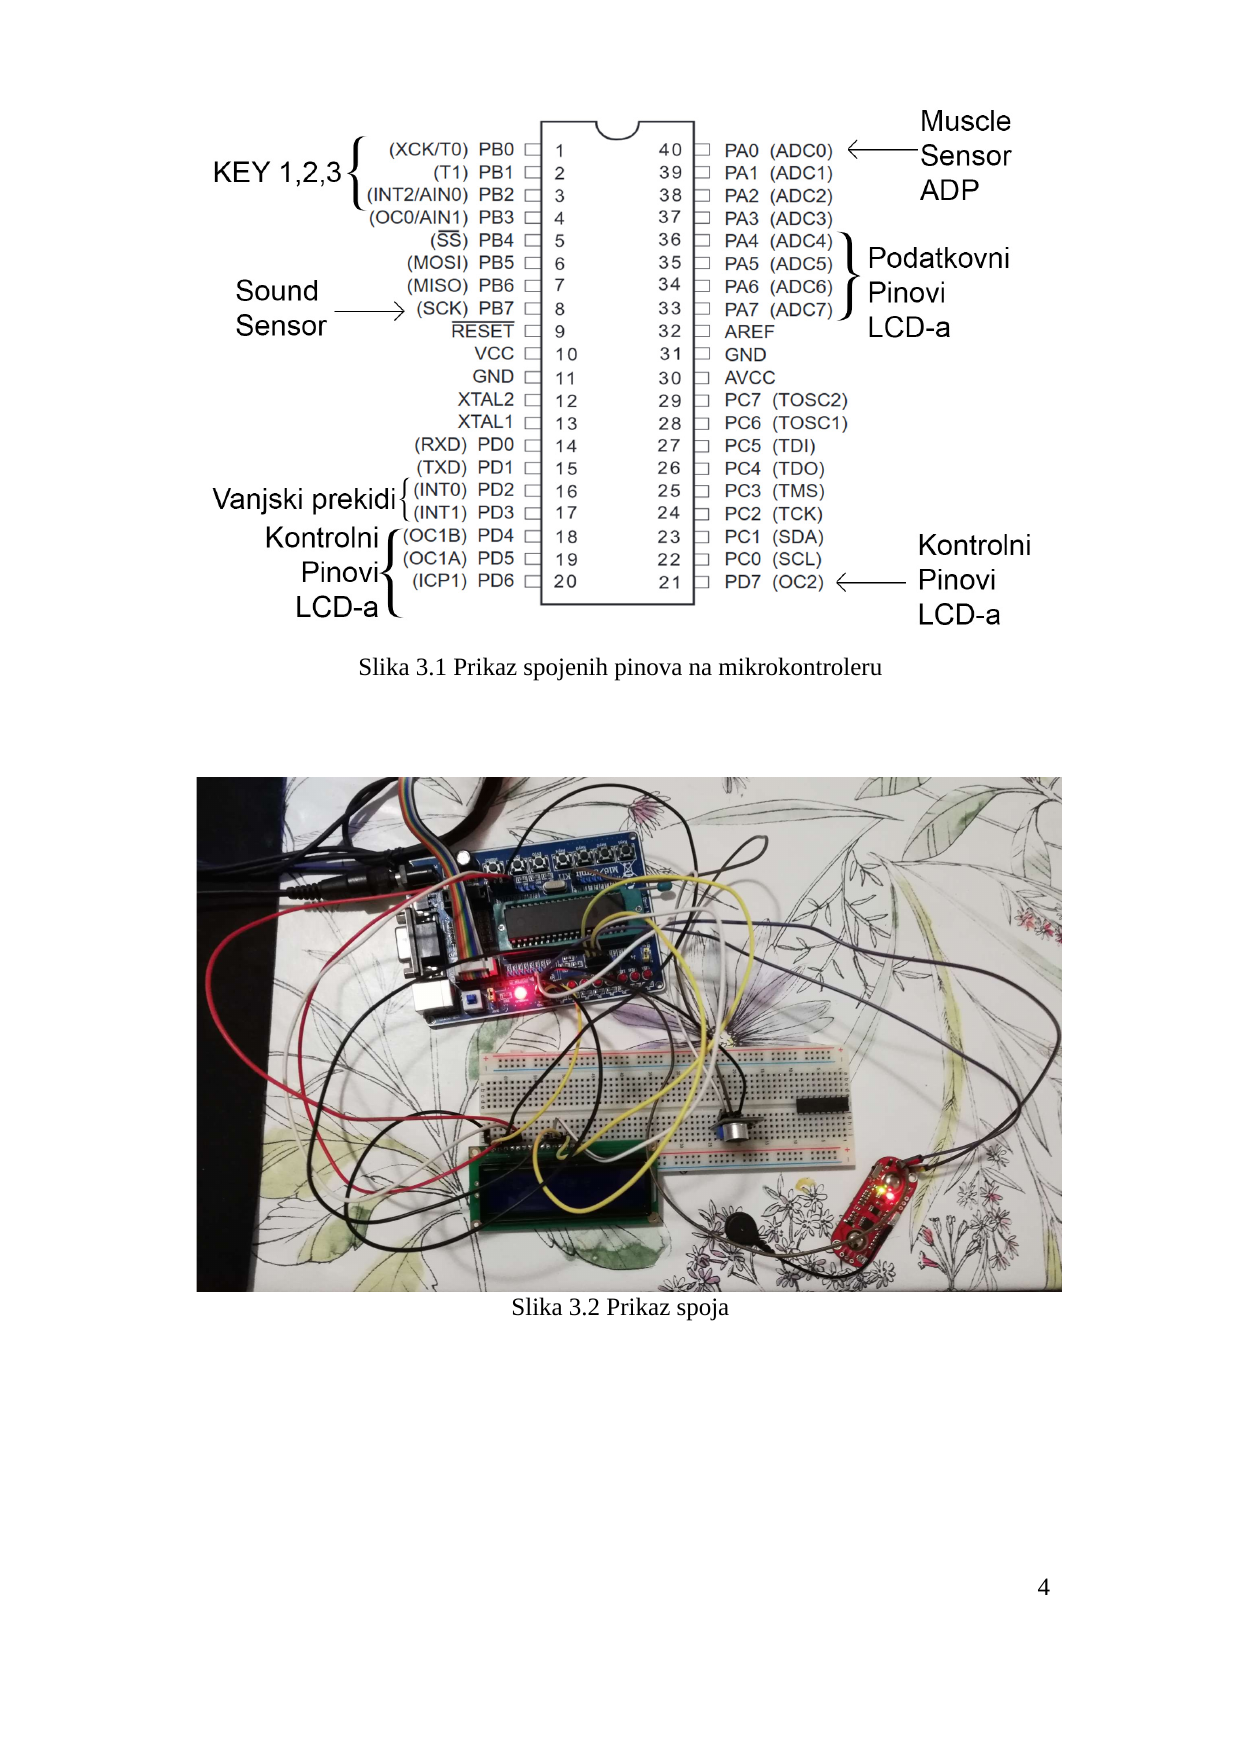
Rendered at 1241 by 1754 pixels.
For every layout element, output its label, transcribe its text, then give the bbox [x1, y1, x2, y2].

picture [190, 75, 1056, 653]
picture [196, 777, 1062, 1292]
text Slika 3.1 Prikaz spojenih pinova na mikrokontroleru [187, 150, 1053, 681]
text Slika 3.2 Prikaz spoja [187, 748, 1053, 1321]
